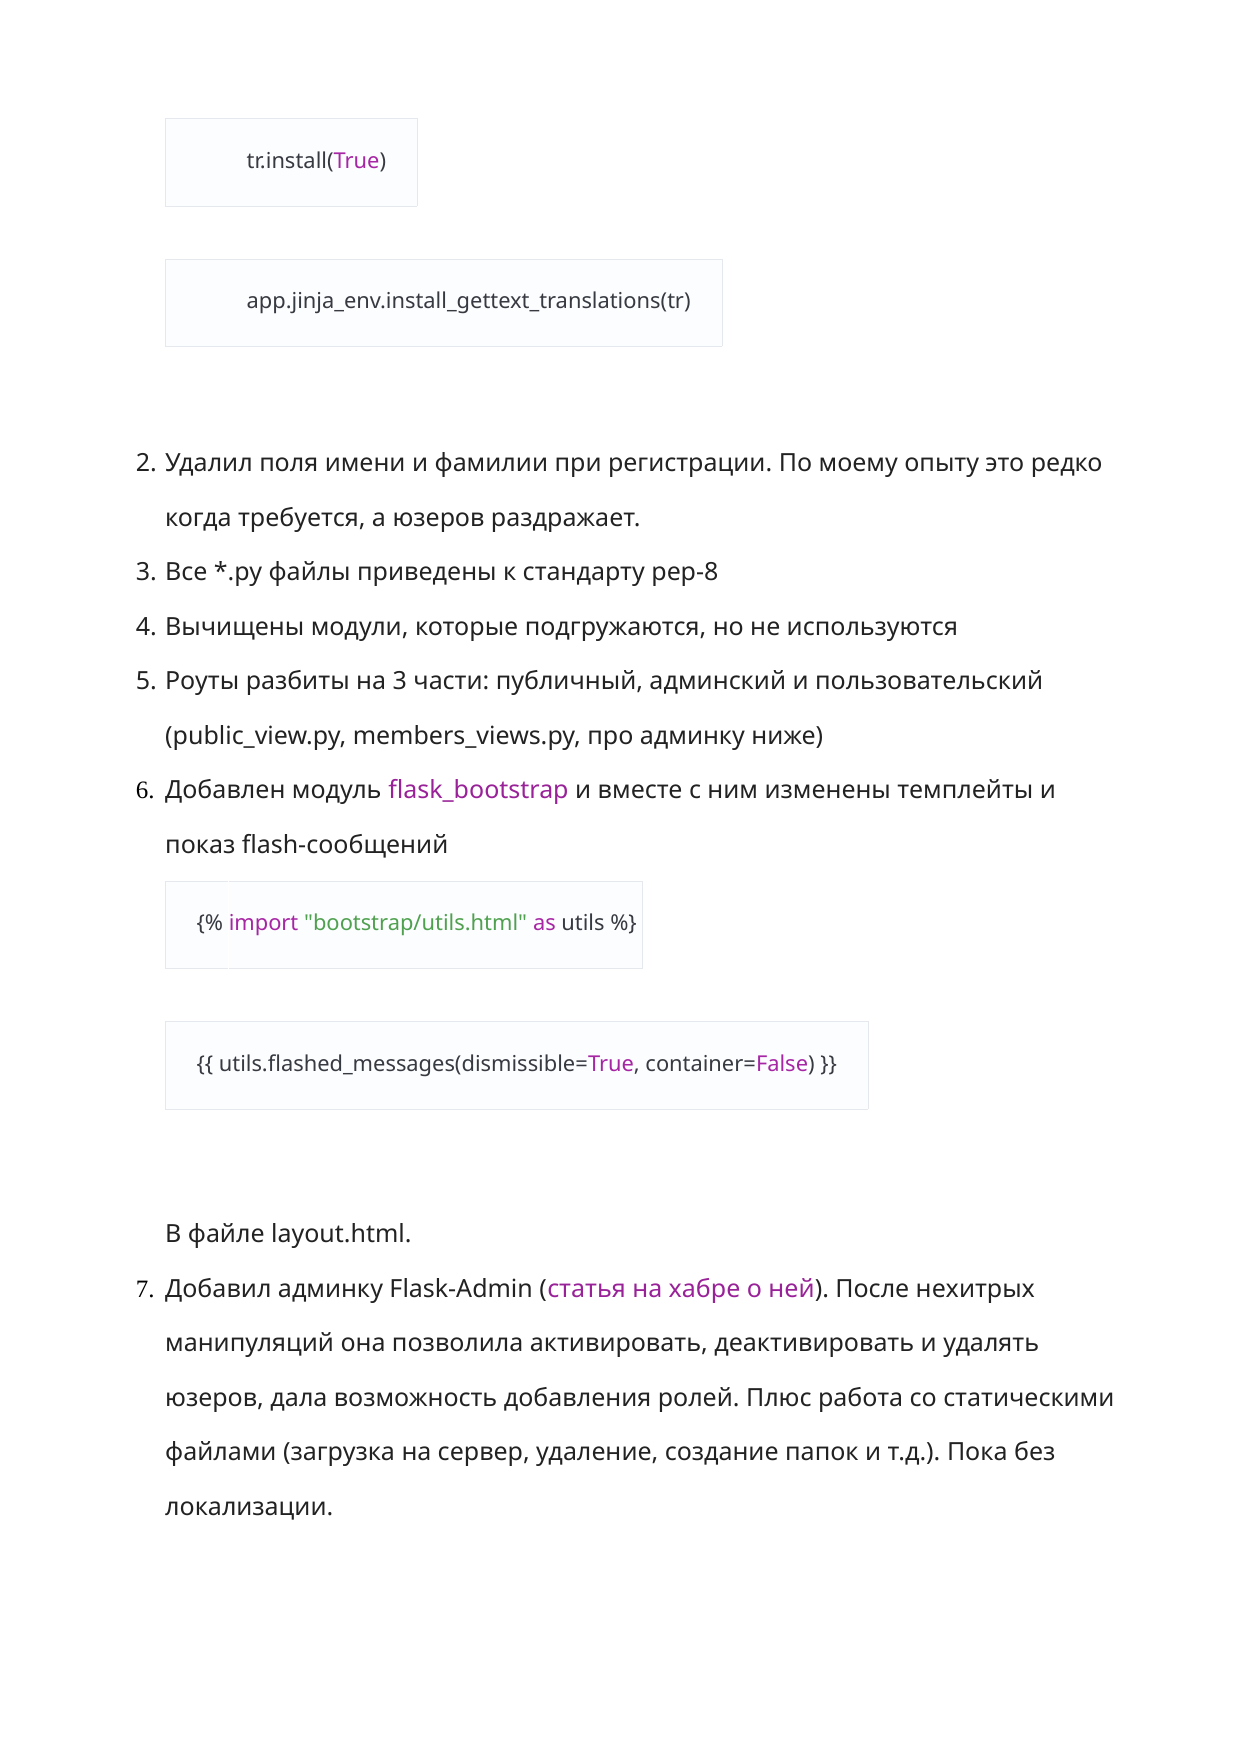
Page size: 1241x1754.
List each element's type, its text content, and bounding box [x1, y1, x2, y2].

list tr.install(True) [166, 119, 417, 206]
list Вычищены модули, которые подгружаются, но не используются [136, 608, 1122, 642]
list Все *.py файлы приведены к стандарту pep-8 [136, 554, 1122, 588]
list Добавил админку Flask-Admin (статья на хабре о ней). После нехитрых манипуляций она позволила активировать, деактивировать и удалять юзеров, дала возможность добавления ролей. Плюс работа со статическими файлами (загрузка на сервер, удаление, создание папок и т.д.). Пока без локализации. [136, 1271, 1122, 1577]
list {% import "bootstrap/utils.html" as utils %} {{ utils.flashed_messages(dismissible=True, container=False) }} [136, 881, 1122, 1109]
list Добавлен модуль flask_bootstrap и вместе с ним изменены темплейты и показ flash-сообщений [136, 772, 1122, 860]
list Роуты разбиты на 3 части: публичный, админский и пользовательский (public_view.py, members_views.py, про админку ниже) [136, 663, 1122, 751]
list app.jinja_env.install_gettext_translations(tr) [136, 258, 722, 346]
list [418, 118, 1122, 206]
list [723, 258, 1122, 346]
list В файле layout.html. [136, 1162, 1122, 1250]
list [136, 118, 165, 206]
list Удалил поля имени и фамилии при регистрации. По моему опыту это редко когда требуется, а юзеров раздражает. [136, 445, 1122, 533]
